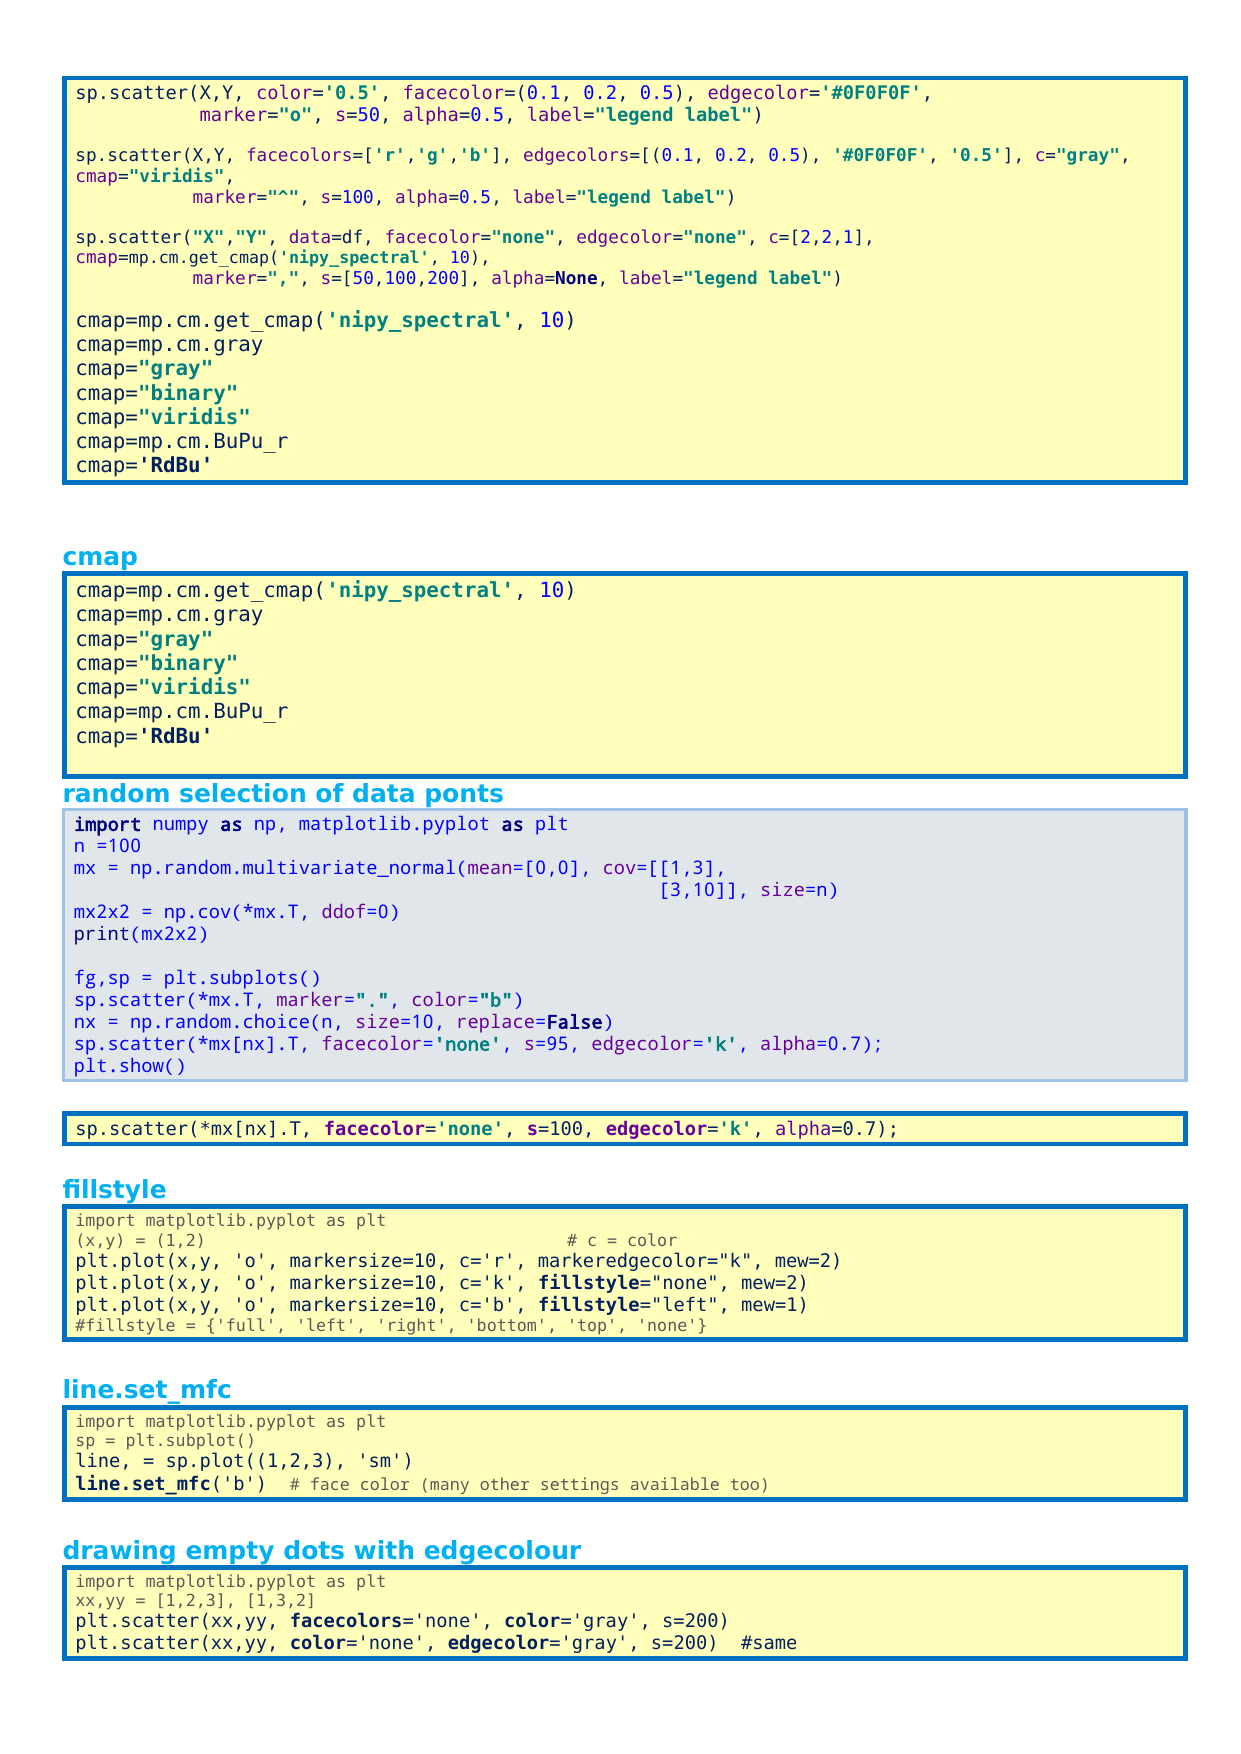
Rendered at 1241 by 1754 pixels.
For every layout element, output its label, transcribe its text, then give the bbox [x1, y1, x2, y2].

text cmap='RdBu' [67, 717, 1183, 741]
text sp.scatter(X,Y, color='0.5', facecolor=(0.1, 0.2, 0.5), edgecolor='#0F0F0F', marker="o", s=50, alpha=0.5, label="legend label") sp.scatter(X,Y, facecolors=['r','g','b'], edgecolors=[(0.1, 0.2, 0.5), '#0F0F0F', '0.5'], c="gray", cmap="viridis", marker="^", s=100, alpha=0.5, label="legend label") sp.scatter("X","Y", data=df, facecolor="none", edgecolor="none", c=[2,2,1], cmap=mp.cm.get_cmap('nipy_spectral', 10), marker=",", s=[50,100,200], alpha=None, label="legend label") cmap=mp.cm.get_cmap('nipy_spectral', 10) cmap=mp.cm.gray cmap="gray" cmap="binary" cmap="viridis" [67, 80, 1183, 422]
text import matplotlib.pyplot as plt [67, 1410, 1183, 1424]
text import matplotlib.pyplot as plt [67, 1209, 1183, 1224]
title drawing empty dots with edgecolour [62, 1536, 1188, 1565]
title line.set_mfc [62, 1376, 1188, 1405]
text import numpy as np, matplotlib.pyplot as plt n =100 mx = np.random.multivariate_normal(mean=[0,0], cov=[[1,3], [3,10]], size=n) mx2x2 = np.cov(*mx.T, ddof=0) print(mx2x2) fg,sp = plt.subplots() sp.scatter(*mx.T, marker=".", color="b") nx = np.random.choice(n, size=10, replace=False) sp.scatter(*mx[nx].T, facecolor='none', s=95, edgecolor='k', alpha=0.7); plt.show() [65, 811, 1184, 1079]
title random selection of data ponts [62, 779, 1188, 808]
text import matplotlib.pyplot as plt [67, 1570, 1183, 1584]
text plt.scatter(xx,yy, facecolors='none', color='gray', s=200) [67, 1604, 1183, 1626]
text line, = sp.plot((1,2,3), 'sm') [67, 1444, 1183, 1466]
text line.set_mfc('b') # face color (many other settings available too) [67, 1466, 1183, 1497]
text cmap='RdBu' [67, 447, 1183, 480]
title fillstyle [62, 1175, 1188, 1204]
text plt.plot(x,y, 'o', markersize=10, c='b', fillstyle="left", mew=1) [67, 1287, 1183, 1309]
text sp = plt.subplot() [67, 1424, 1183, 1444]
text plt.plot(x,y, 'o', markersize=10, c='r', markeredgecolor="k", mew=2) [67, 1243, 1183, 1265]
text (x,y) = (1,2) # c = color [67, 1224, 1183, 1243]
text xx,yy = [1,2,3], [1,3,2] [67, 1584, 1183, 1604]
text #fillstyle = {'full', 'left', 'right', 'bottom', 'top', 'none'} [67, 1309, 1183, 1337]
title cmap [62, 542, 1188, 571]
text cmap=mp.cm.get_cmap('nipy_spectral', 10) cmap=mp.cm.gray cmap="gray" cmap="binary" cmap="viridis" [67, 576, 1183, 693]
text plt.scatter(xx,yy, color='none', edgecolor='gray', s=200) #same [67, 1626, 1183, 1656]
text cmap=mp.cm.BuPu_r [67, 422, 1183, 447]
text sp.scatter(*mx[nx].T, facecolor='none', s=100, edgecolor='k', alpha=0.7); [67, 1116, 1183, 1142]
text cmap=mp.cm.BuPu_r [67, 693, 1183, 717]
text plt.plot(x,y, 'o', markersize=10, c='k', fillstyle="none", mew=2) [67, 1265, 1183, 1287]
